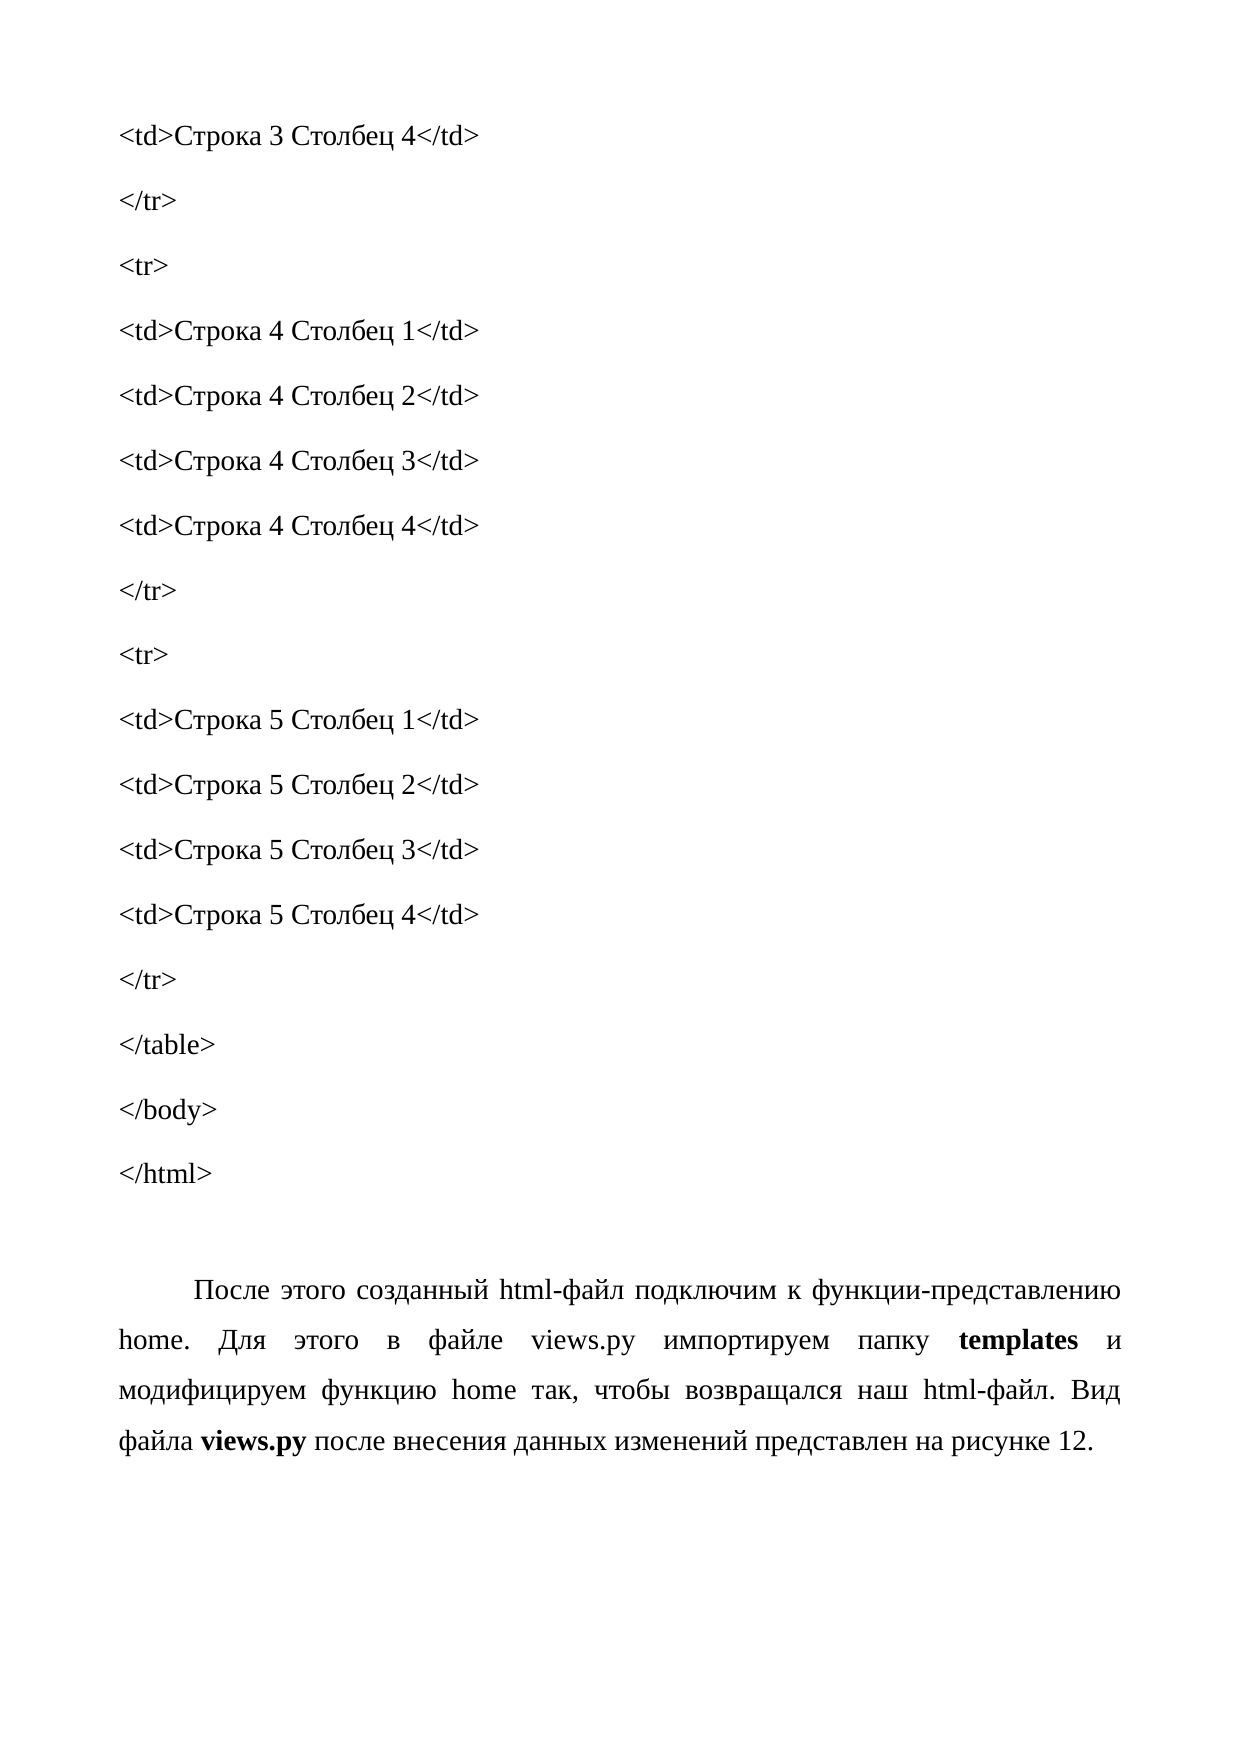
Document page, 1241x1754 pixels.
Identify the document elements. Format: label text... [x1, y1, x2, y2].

text <td>Строка 4 Столбец 2</td> [118, 378, 1122, 411]
text <td>Строка 3 Столбец 4</td> [118, 118, 1122, 152]
text </table> [118, 1027, 1122, 1060]
text <td>Строка 5 Столбец 2</td> [118, 767, 1122, 801]
text <td>Строка 5 Столбец 3</td> [118, 832, 1122, 866]
text <td>Строка 5 Столбец 1</td> [118, 702, 1122, 736]
text <tr> [118, 637, 1122, 671]
text </html> [118, 1157, 1122, 1190]
text </tr> [118, 183, 1122, 217]
text <tr> [118, 248, 1122, 282]
text </tr> [118, 573, 1122, 606]
text <td>Строка 5 Столбец 4</td> [118, 897, 1122, 931]
text </body> [118, 1092, 1122, 1125]
text <td>Строка 4 Столбец 4</td> [118, 508, 1122, 541]
text После этого созданный html-файл подключим к функции-представлению home. Для этого в файле views.py импортируем папку templates и модифицируем функцию home так, чтобы возвращался наш html-файл. Вид файла views.py после внесения данных изменений представлен на рисунке 12. [118, 1272, 1122, 1456]
text </tr> [118, 962, 1122, 996]
text <td>Строка 4 Столбец 1</td> [118, 313, 1122, 347]
text <td>Строка 4 Столбец 3</td> [118, 443, 1122, 476]
